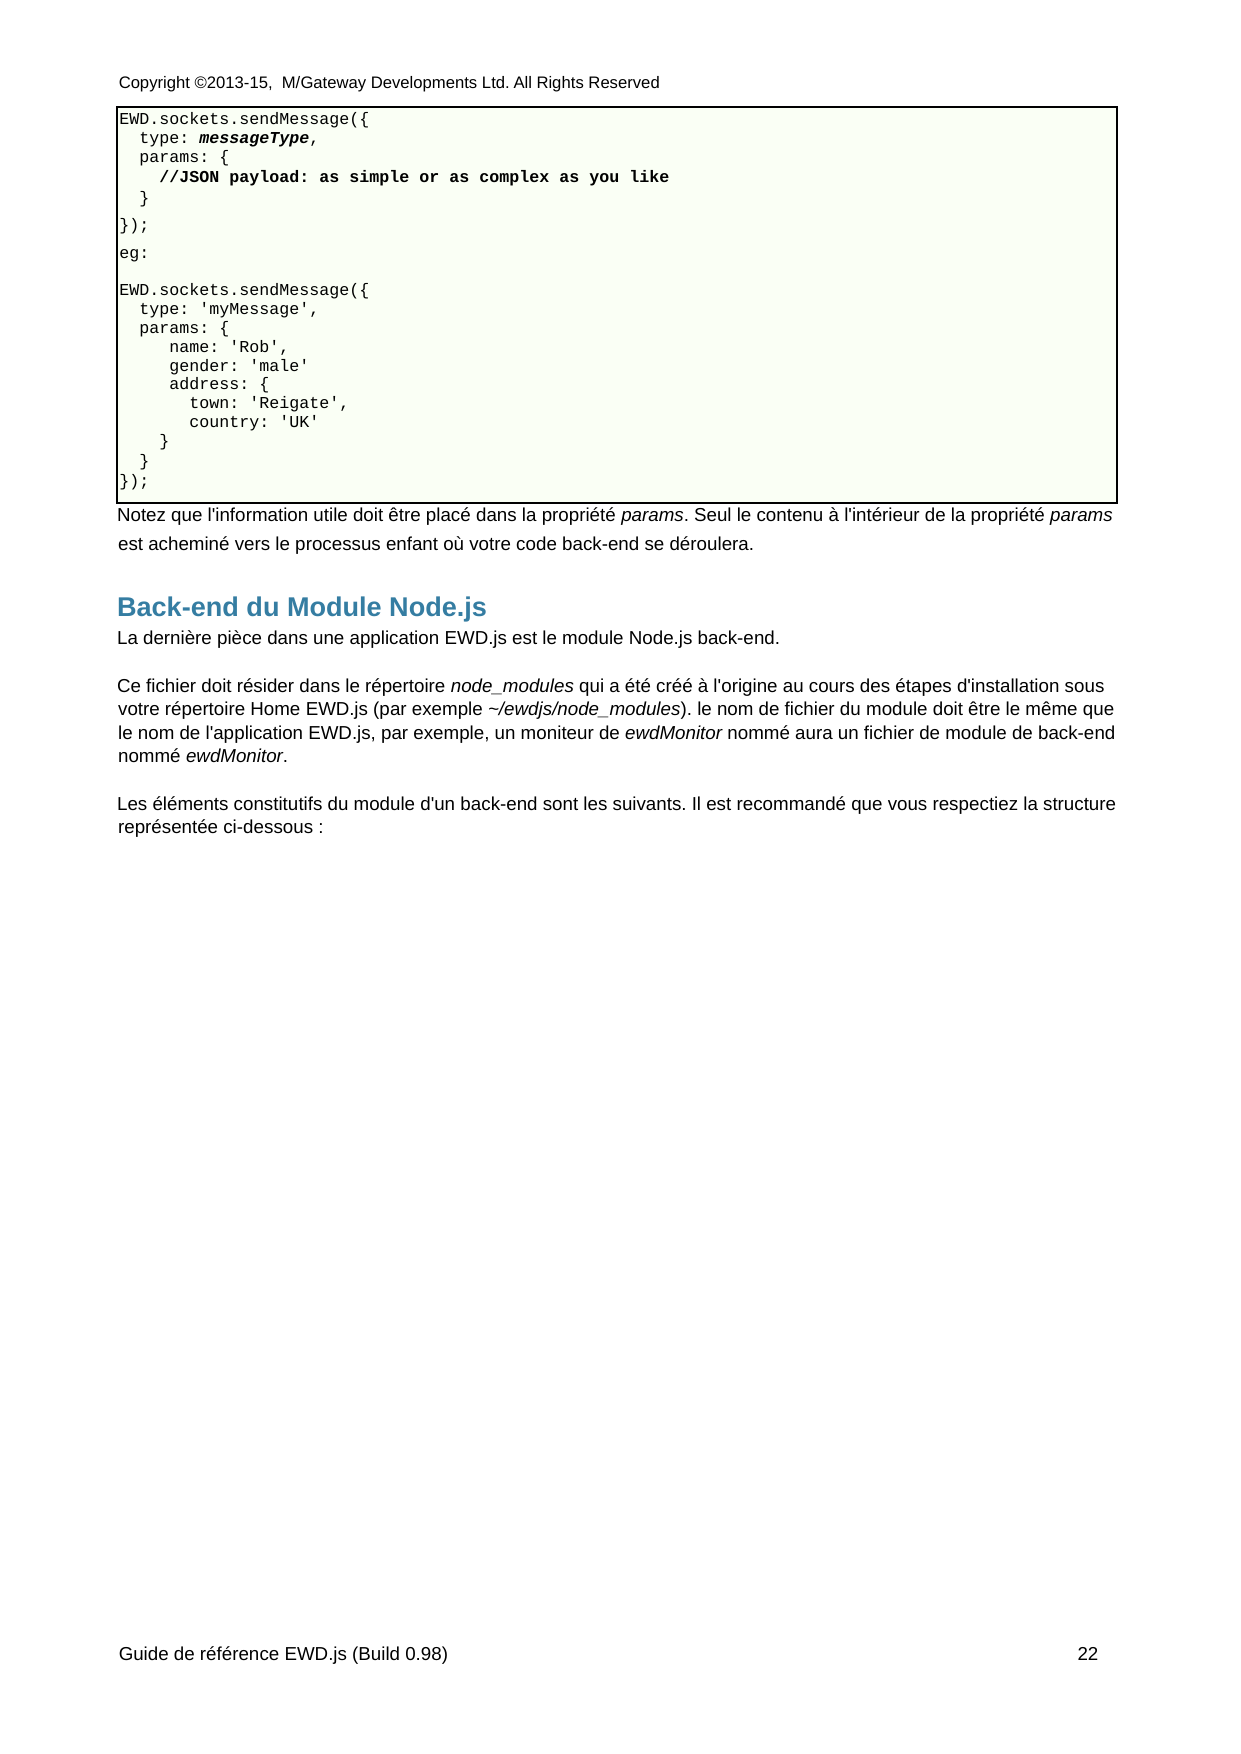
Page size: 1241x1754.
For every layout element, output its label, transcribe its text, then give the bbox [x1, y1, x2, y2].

text Ce fichier doit résider dans le répertoire node_modules qui a été créé à l'origine au cours des étapes d'installation sous votre répertoire Home EWD.js (par exemple ~/ewdjs/node_modules). le nom de fichier du module doit être le même que le nom de l'application EWD.js, par exemple, un moniteur de ewdMonitor nommé aura un fichier de module de back-end nommé ewdMonitor. [117, 674, 1122, 766]
subtitle Back-end du Module Node.js [117, 591, 1126, 622]
text Les éléments constitutifs du module d'un back-end sont les suivants. Il est recommandé que vous respectiez la structure représentée ci-dessous : [117, 793, 1122, 838]
text La dernière pièce dans une application EWD.js est le module Node.js back-end. [117, 627, 1122, 648]
table_header EWD.sockets.sendMessage({ type: messageType, params: { //JSON payload: as simple or as complex as you like } }); eg: EWD.sockets.sendMessage({ type: 'myMessage', params: { name: 'Rob', gender: 'male' address: { town: 'Reigate', country: 'UK' } } }); [118, 108, 1116, 502]
text Notez que l'information utile doit être placé dans la propriété params. Seul le contenu à l'intérieur de la propriété params est acheminé vers le processus enfant où votre code back-end se déroulera. [117, 504, 1122, 554]
